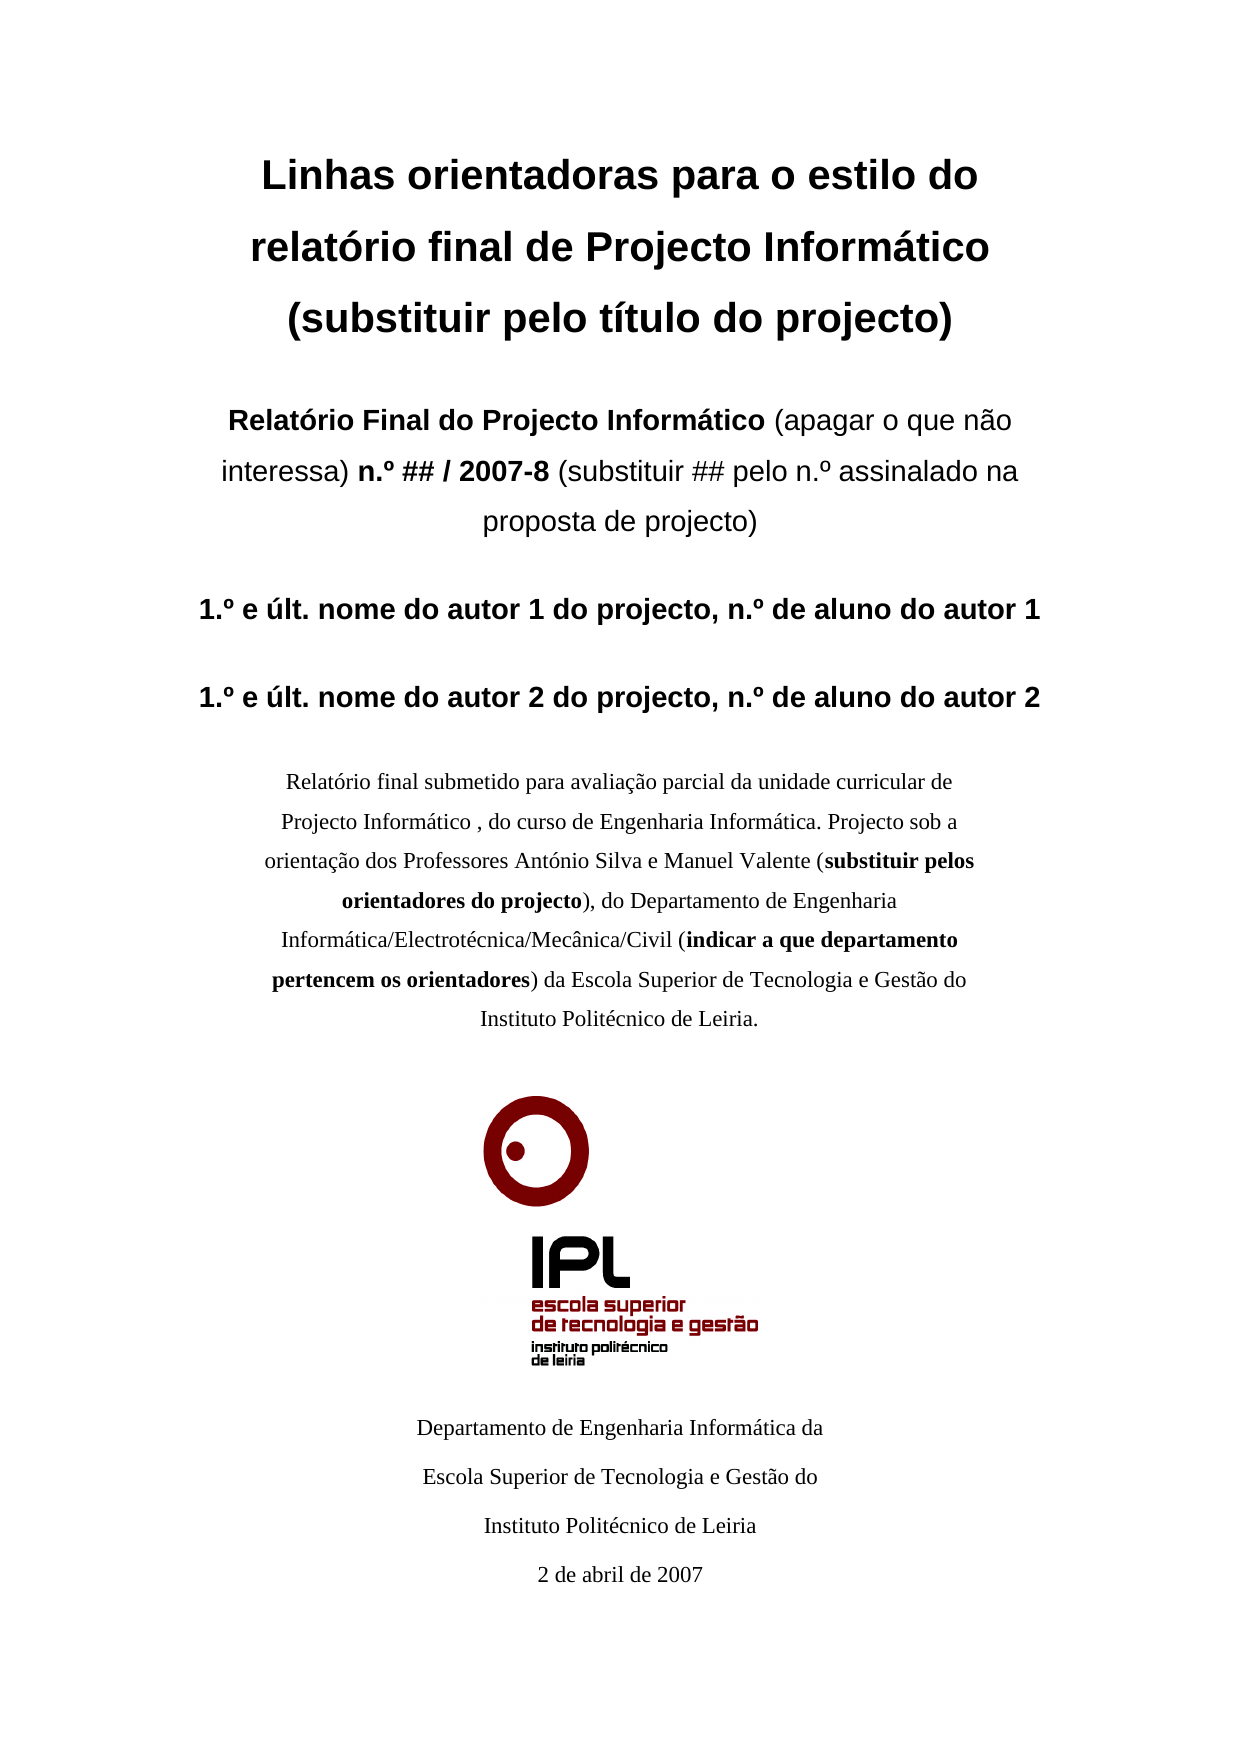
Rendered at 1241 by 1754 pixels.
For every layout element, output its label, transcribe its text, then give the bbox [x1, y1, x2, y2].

title Linhas orientadoras para o estilo do relatório final de Projecto Informático (substituir pelo título do projecto) [187, 150, 1053, 342]
text 1.º e últ. nome do autor 1 do projecto, n.º de aluno do autor 1 [187, 592, 1053, 626]
text Departamento de Engenharia Informática da [187, 1414, 1053, 1441]
picture [479, 1091, 761, 1367]
text 1.º e últ. nome do autor 2 do projecto, n.º de aluno do autor 2 [187, 680, 1053, 714]
text 2 de Abril de 2007 [187, 1561, 1053, 1587]
subtitle Relatório Final do Projecto Informático (apagar o que não interessa) n.º ## / 2007-8 (substituir ## pelo n.º assinalado na proposta de projecto) [187, 403, 1053, 538]
text Instituto Politécnico de Leiria [187, 1512, 1053, 1538]
text Escola Superior de Tecnologia e Gestão do [187, 1463, 1053, 1489]
text Relatório final submetido para avaliação parcial da unidade curricular de Projecto Informático , do curso de Engenharia Informática. Projecto sob a orientação dos Professores António Silva e Manuel Valente (substituir pelos orientadores do projecto), do Departamento de Engenharia Informática/Electrotécnica/Mecânica/Civil (indicar a que departamento pertencem os orientadores) da Escola Superior de Tecnologia e Gestão do Instituto Politécnico de Leiria. [251, 768, 987, 1032]
